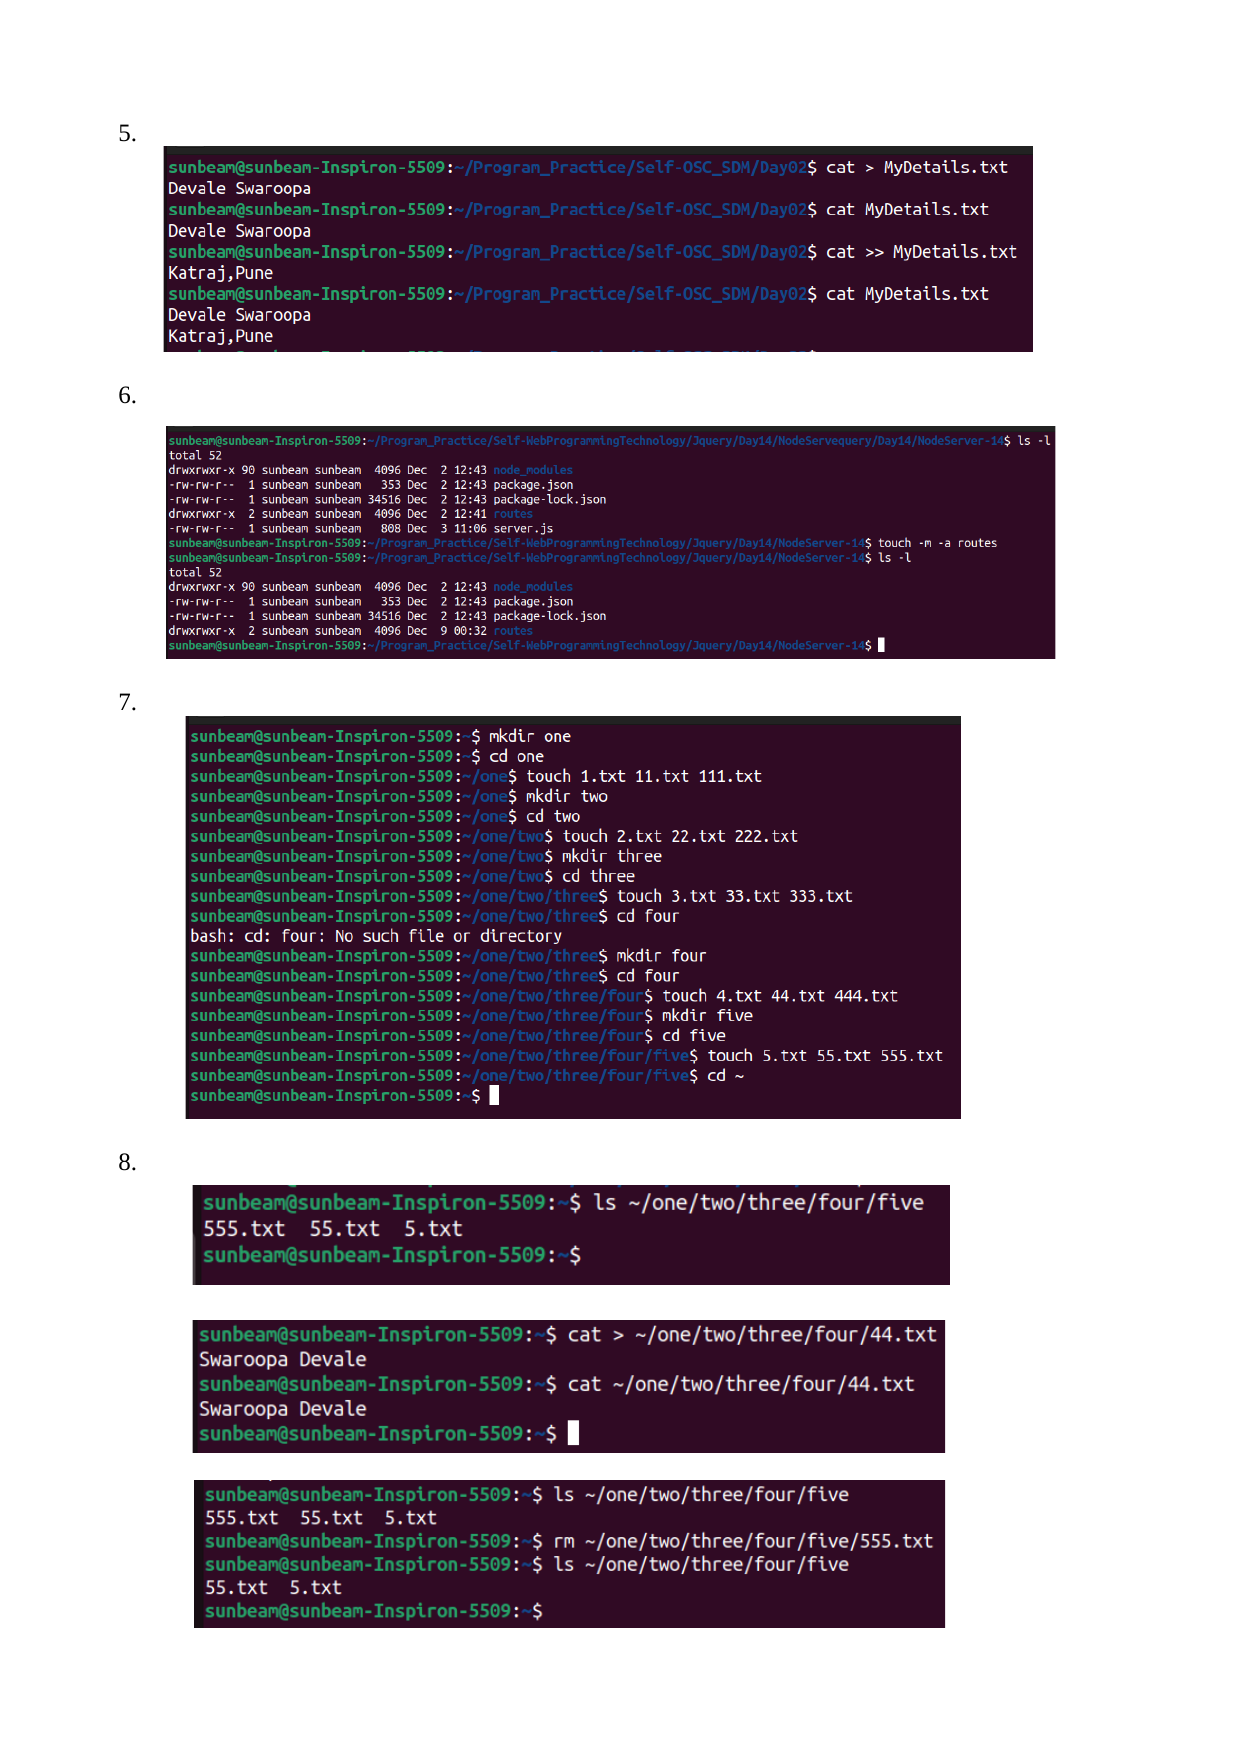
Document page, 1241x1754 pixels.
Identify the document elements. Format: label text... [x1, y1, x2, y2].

text 5. [118, 118, 1122, 147]
picture [194, 1480, 946, 1628]
picture [163, 146, 1033, 352]
picture [192, 1185, 950, 1285]
picture [192, 1320, 946, 1453]
text 7. [118, 687, 1122, 716]
text 8. [118, 1147, 1122, 1176]
text 6. [118, 381, 1122, 409]
picture [166, 426, 1056, 659]
picture [185, 716, 961, 1119]
